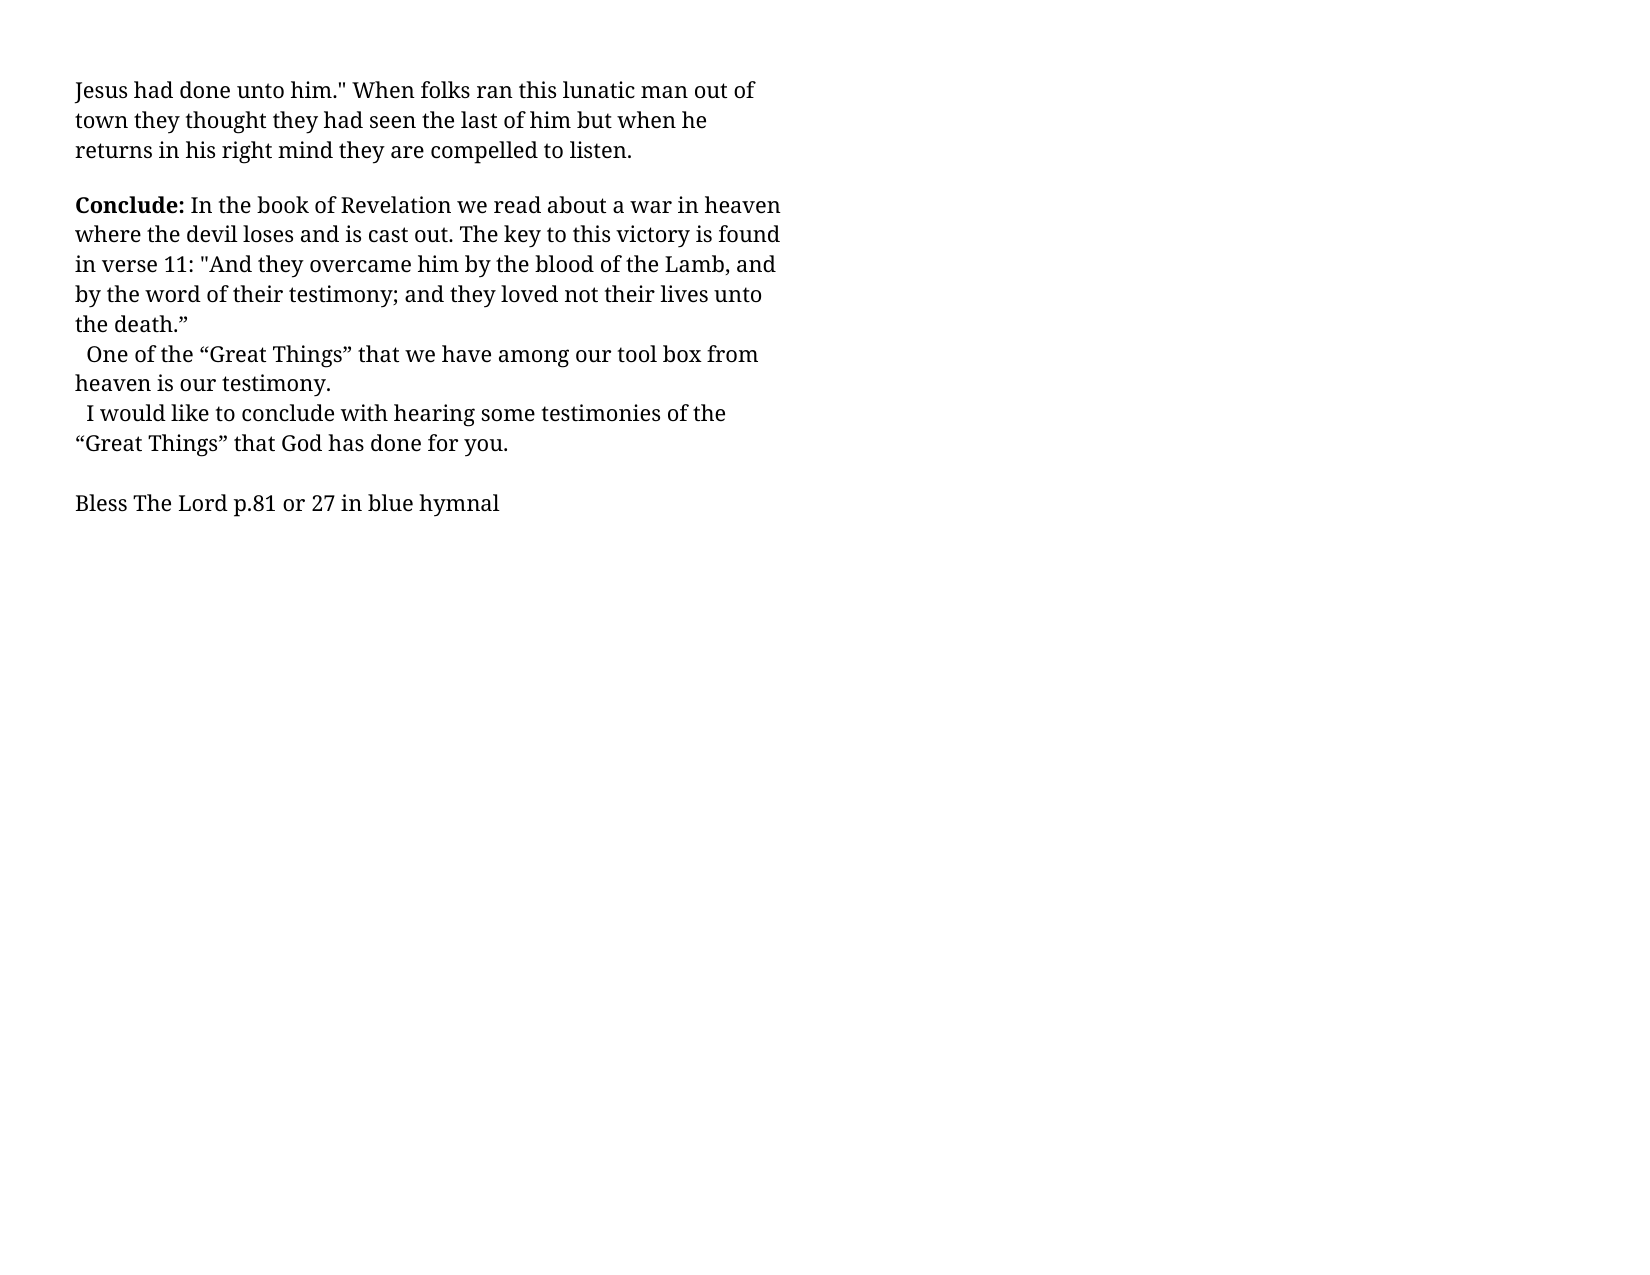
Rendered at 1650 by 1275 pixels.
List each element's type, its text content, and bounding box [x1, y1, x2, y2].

text I would like to conclude with hearing some testimonies of the “Great Things” that God has done for you. [75, 398, 787, 458]
text Conclude: In the book of Revelation we read about a war in heaven where the devil loses and is cast out. The key to this victory is found in verse 11: "And they overcame him by the blood of the Lamb, and by the word of their testimony; and they loved not their lives unto the death.” [75, 189, 787, 338]
text Bless The Lord p.81 or 27 in blue hymnal [75, 487, 787, 517]
text Jesus had done unto him." When folks ran this lunatic man out of town they thought they had seen the last of him but when he returns in his right mind they are compelled to listen. [75, 75, 787, 164]
text One of the “Great Things” that we have among our tool box from heaven is our testimony. [75, 338, 787, 398]
